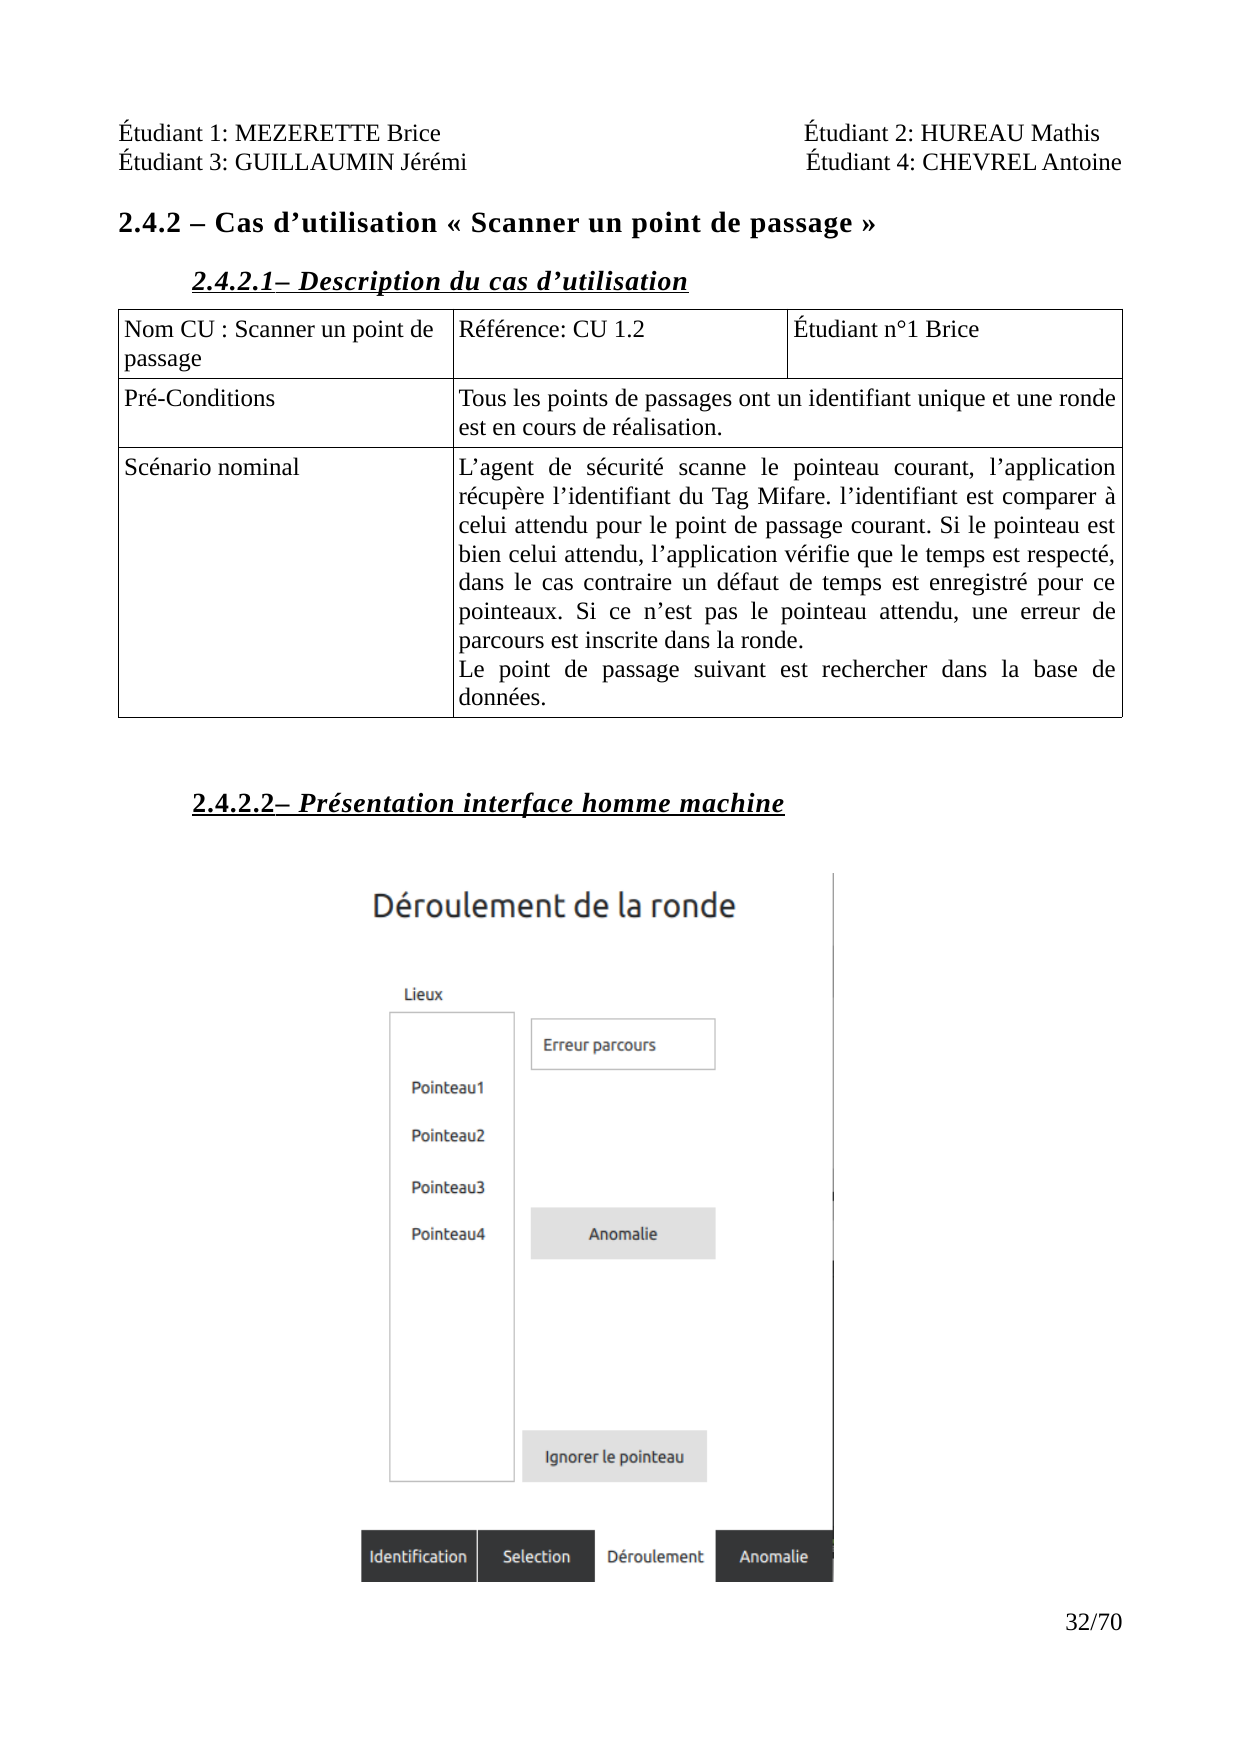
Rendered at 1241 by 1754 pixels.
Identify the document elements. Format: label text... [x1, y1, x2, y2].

subtitle 2.4.2.1– Description du cas d’utilisation [118, 264, 1122, 296]
table_cell Pré-Conditions [119, 379, 453, 447]
picture [361, 873, 834, 1582]
subtitle 2.4.2.2– Présentation interface homme machine [118, 786, 1122, 818]
table_cell L’agent de sécurité scanne le pointeau courant, l’application récupère l’identifiant du Tag Mifare. l’identifiant est comparer à celui attendu pour le point de passage courant. Si le pointeau est bien celui attendu, l’application vérifie que le temps est respecté, dans le cas contraire un défaut de temps est enregistré pour ce pointeaux. Si ce n’est pas le pointeau attendu, une erreur de parcours est inscrite dans la ronde. Le point de passage suivant est rechercher dans la base de données. [454, 448, 1122, 717]
table_cell Tous les points de passages ont un identifiant unique et une ronde est en cours de réalisation. [454, 379, 1122, 447]
table_header Étudiant n°1 Brice [788, 310, 1122, 377]
table_cell Scénario nominal [119, 448, 453, 717]
table_header Référence: CU 1.2 [454, 310, 787, 377]
subtitle 2.4.2 – Cas d’utilisation « Scanner un point de passage » [118, 205, 1122, 239]
table_header Nom CU : Scanner un point de passage [119, 310, 453, 377]
